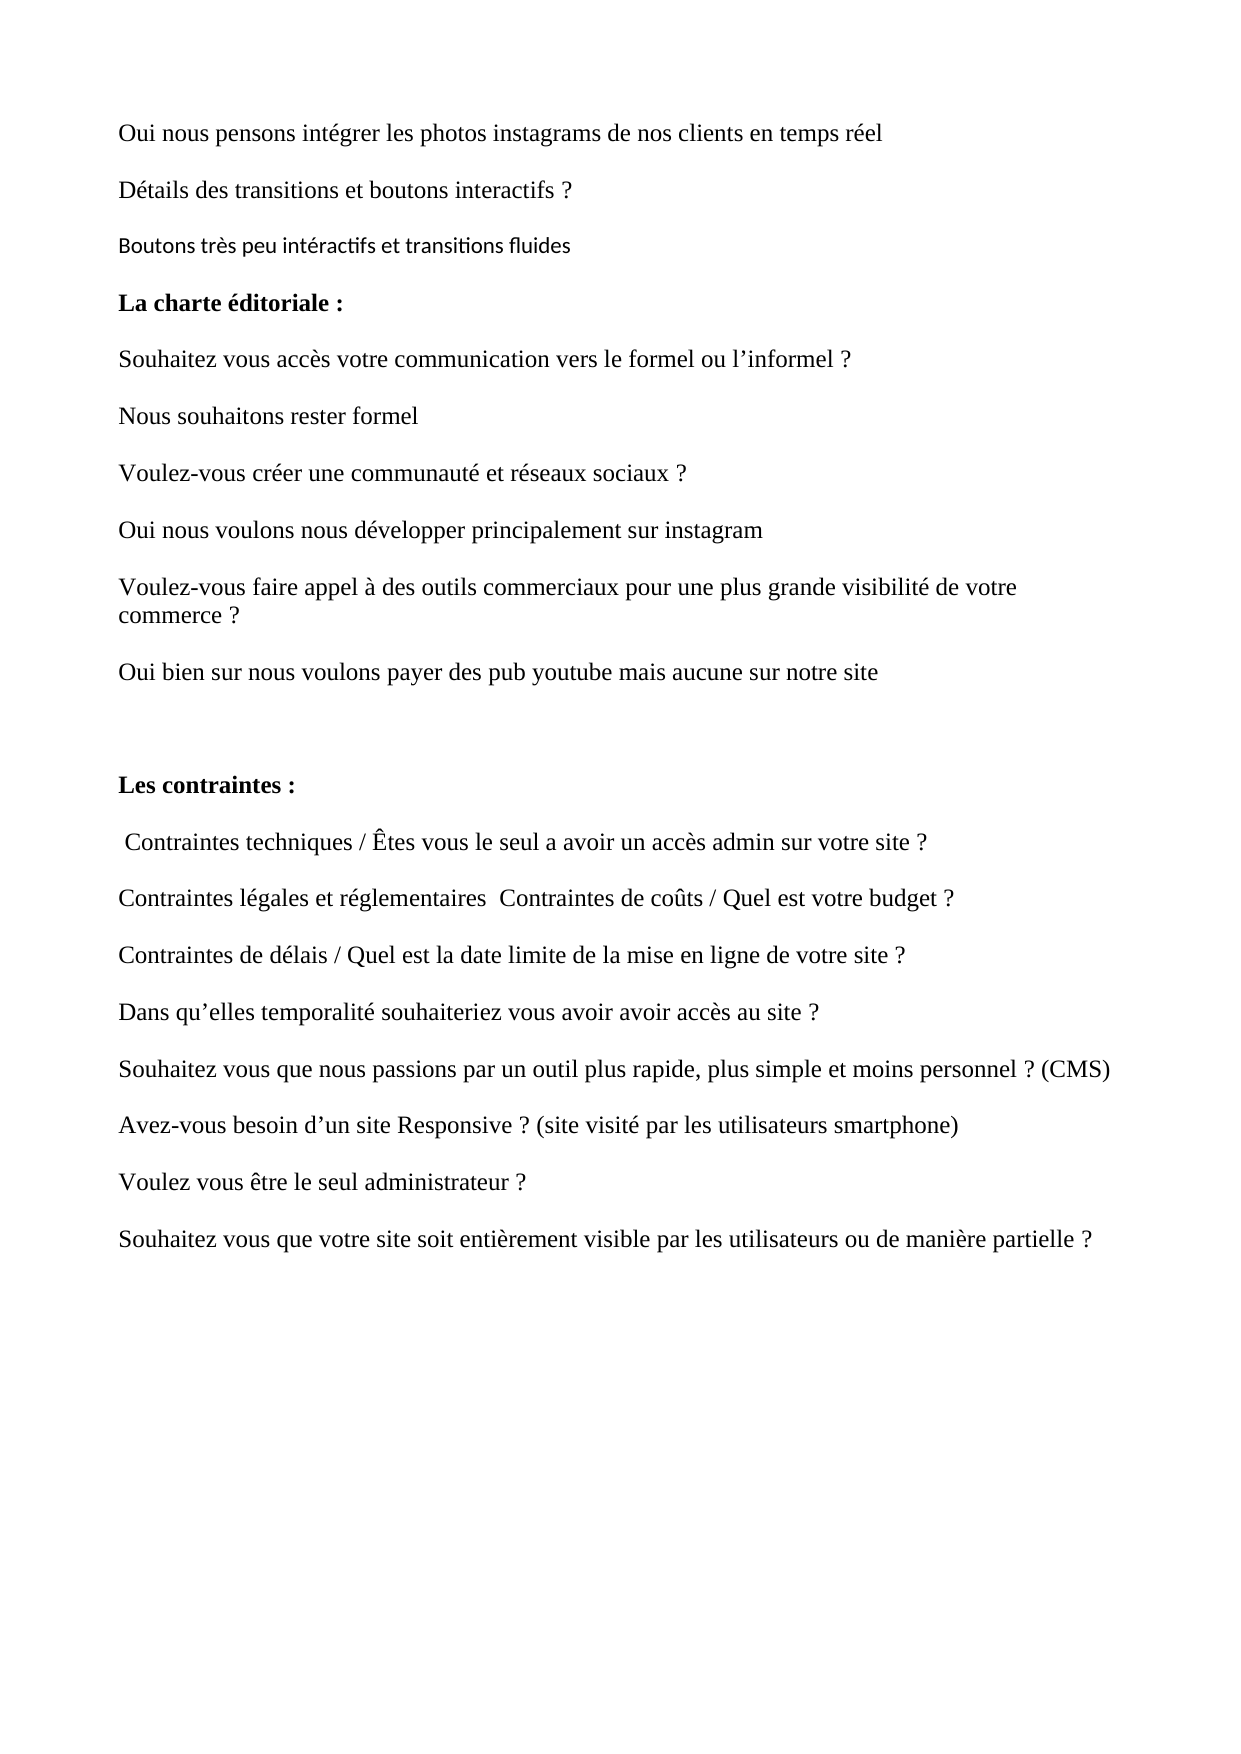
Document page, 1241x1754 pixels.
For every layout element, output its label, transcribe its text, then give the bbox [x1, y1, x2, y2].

text Contraintes techniques / Êtes vous le seul a avoir un accès admin sur votre site ? [118, 827, 1122, 855]
text Les contraintes : [118, 770, 1122, 799]
text Souhaitez vous accès votre communication vers le formel ou l’informel ? [118, 344, 1122, 373]
text Oui bien sur nous voulons payer des pub youtube mais aucune sur notre site [118, 657, 1122, 686]
text Souhaitez vous que nous passions par un outil plus rapide, plus simple et moins personnel ? (CMS) [118, 1054, 1122, 1082]
text Contraintes légales et réglementaires Contraintes de coûts / Quel est votre budget ? [118, 883, 1122, 912]
text Nous souhaitons rester formel [118, 401, 1122, 430]
text Oui nous voulons nous développer principalement sur instagram [118, 515, 1122, 543]
text Avez-vous besoin d’un site Responsive ? (site visité par les utilisateurs smartphone) [118, 1111, 1122, 1139]
text La charte éditoriale : [118, 288, 1122, 316]
text Contraintes de délais / Quel est la date limite de la mise en ligne de votre site ? [118, 940, 1122, 969]
text Voulez vous être le seul administrateur ? [118, 1167, 1122, 1196]
text Voulez-vous créer une communauté et réseaux sociaux ? [118, 458, 1122, 487]
text Oui nous pensons intégrer les photos instagrams de nos clients en temps réel [118, 118, 1122, 147]
text Boutons très peu intéractifs et transitions fluides [118, 232, 1122, 260]
text Dans qu’elles temporalité souhaiteriez vous avoir avoir accès au site ? [118, 997, 1122, 1026]
text Souhaitez vous que votre site soit entièrement visible par les utilisateurs ou de manière partielle ? [118, 1224, 1122, 1253]
text Détails des transitions et boutons interactifs ? [118, 175, 1122, 204]
text Voulez-vous faire appel à des outils commerciaux pour une plus grande visibilité de votre commerce ? [118, 572, 1122, 629]
